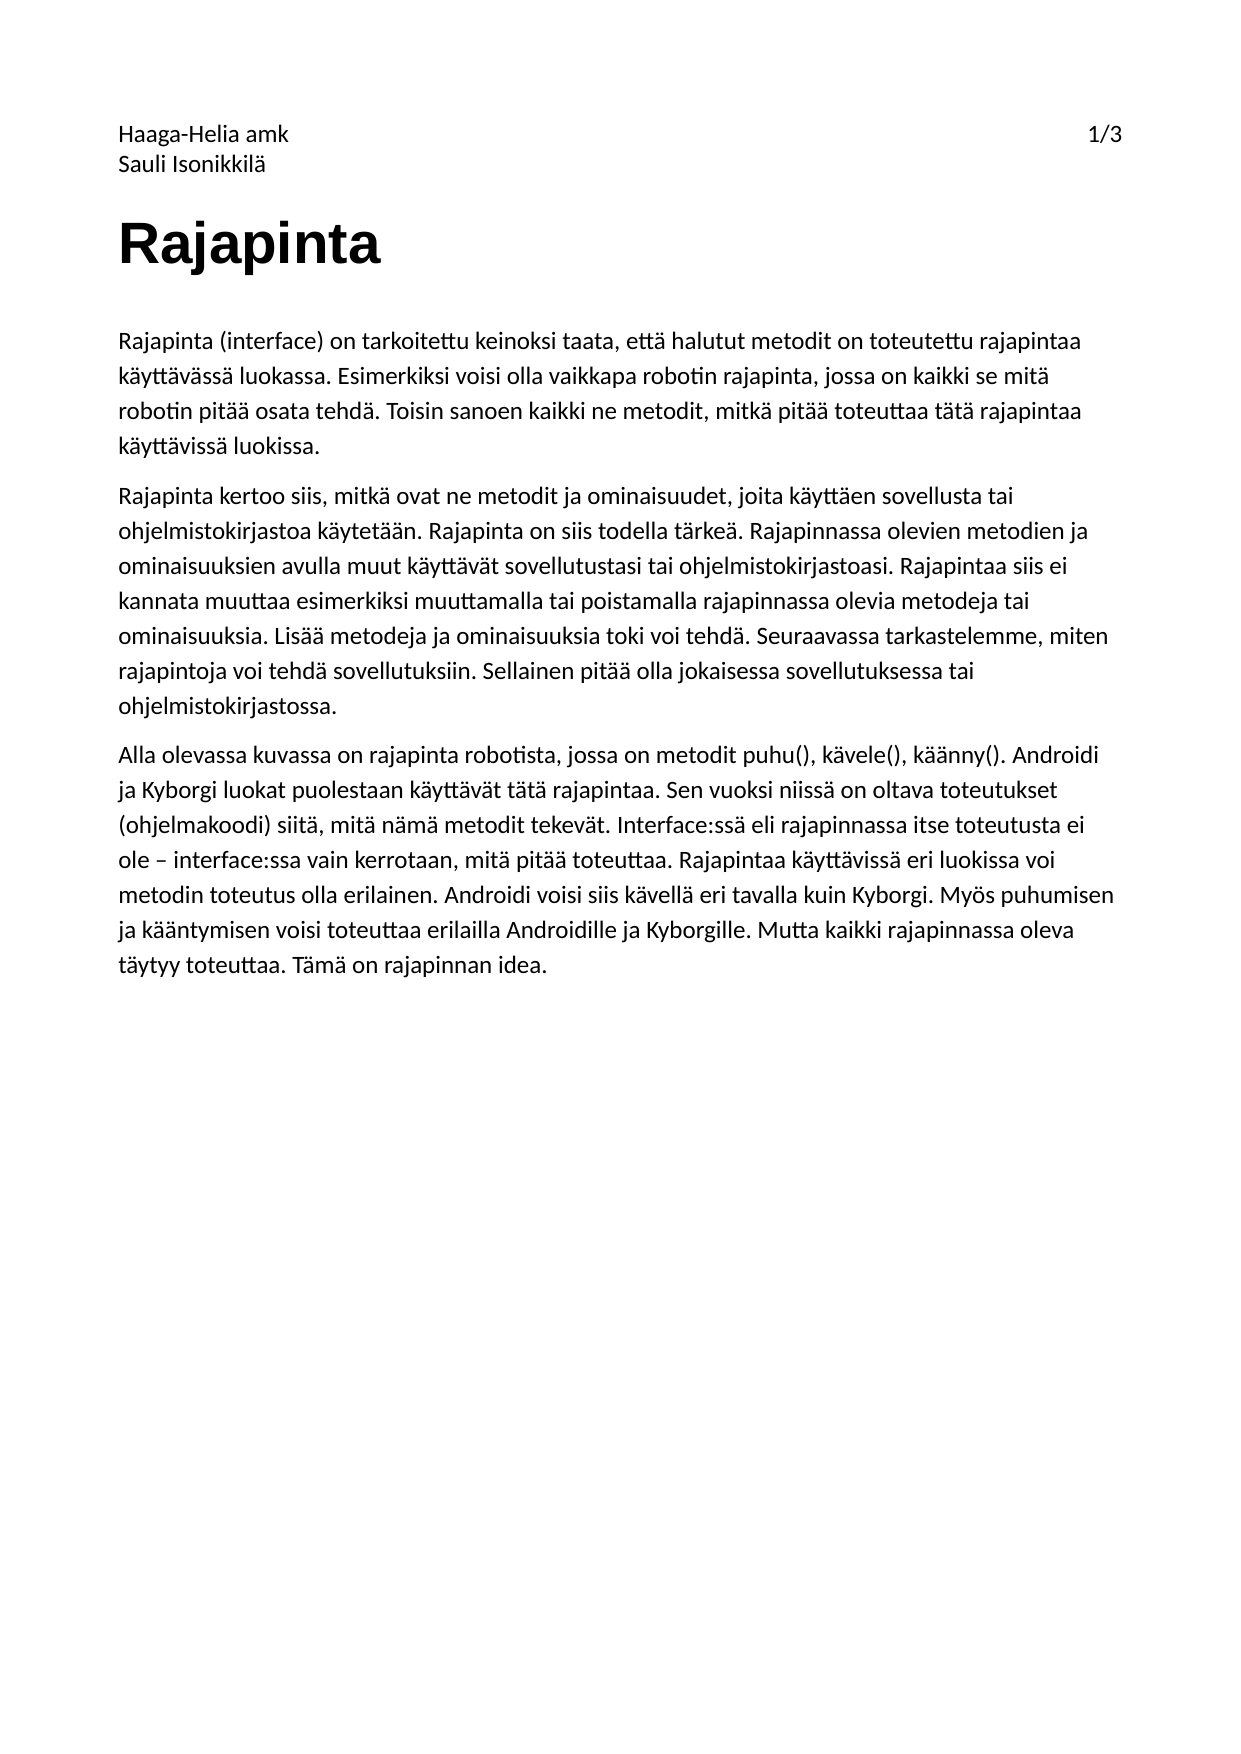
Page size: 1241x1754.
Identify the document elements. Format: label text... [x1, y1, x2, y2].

text Alla olevassa kuvassa on rajapinta robotista, jossa on metodit puhu(), kävele(), käänny(). Androidi ja Kyborgi luokat puolestaan käyttävät tätä rajapintaa. Sen vuoksi niissä on oltava toteutukset (ohjelmakoodi) siitä, mitä nämä metodit tekevät. Interface:ssä eli rajapinnassa itse toteutusta ei ole – interface:ssa vain kerrotaan, mitä pitää toteuttaa. Rajapintaa käyttävissä eri luokissa voi metodin toteutus olla erilainen. Androidi voisi siis kävellä eri tavalla kuin Kyborgi. Myös puhumisen ja kääntymisen voisi toteuttaa erilailla Androidille ja Kyborgille. Mutta kaikki rajapinnassa oleva täytyy toteuttaa. Tämä on rajapinnan idea. [118, 739, 1122, 980]
text Rajapinta (interface) on tarkoitettu keinoksi taata, että halutut metodit on toteutettu rajapintaa käyttävässä luokassa. Esimerkiksi voisi olla vaikkapa robotin rajapinta, jossa on kaikki se mitä robotin pitää osata tehdä. Toisin sanoen kaikki ne metodit, mitkä pitää toteuttaa tätä rajapintaa käyttävissä luokissa. [118, 325, 1122, 461]
subtitle Rajapinta [118, 209, 1122, 276]
text Rajapinta kertoo siis, mitkä ovat ne metodit ja ominaisuudet, joita käyttäen sovellusta tai ohjelmistokirjastoa käytetään. Rajapinta on siis todella tärkeä. Rajapinnassa olevien metodien ja ominaisuuksien avulla muut käyttävät sovellutustasi tai ohjelmistokirjastoasi. Rajapintaa siis ei kannata muuttaa esimerkiksi muuttamalla tai poistamalla rajapinnassa olevia metodeja tai ominaisuuksia. Lisää metodeja ja ominaisuuksia toki voi tehdä. Seuraavassa tarkastelemme, miten rajapintoja voi tehdä sovellutuksiin. Sellainen pitää olla jokaisessa sovellutuksessa tai ohjelmistokirjastossa. [118, 480, 1122, 720]
